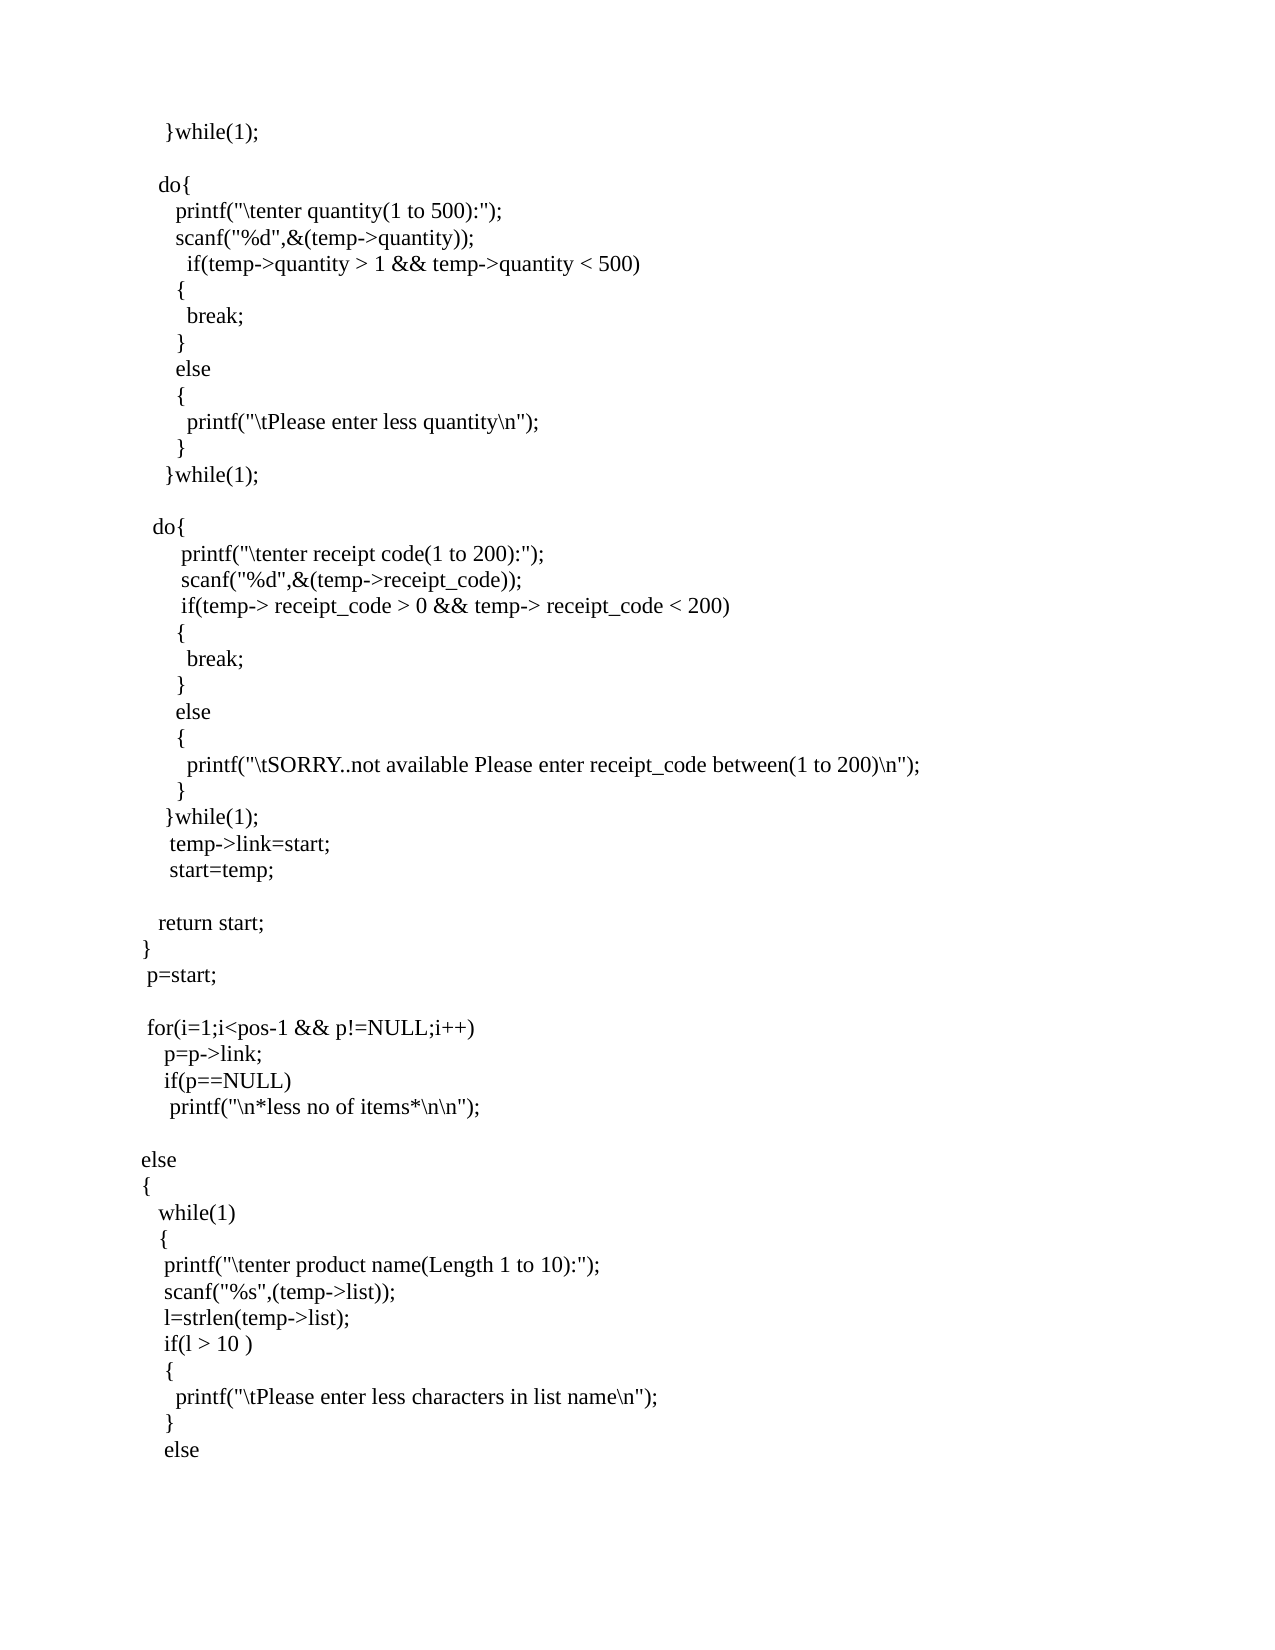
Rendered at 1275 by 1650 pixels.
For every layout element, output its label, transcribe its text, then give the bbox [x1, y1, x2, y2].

text } [118, 434, 1157, 461]
text else [118, 1146, 1157, 1172]
text printf("\tPlease enter less characters in list name\n"); [118, 1383, 1157, 1409]
text { [118, 619, 1157, 645]
text if(temp-> receipt_code > 0 && temp-> receipt_code < 200) [118, 592, 1157, 619]
text if(temp->quantity > 1 && temp->quantity < 500) [118, 250, 1157, 276]
text for(i=1;i<pos-1 && p!=NULL;i++) [118, 1014, 1157, 1041]
text printf("\tPlease enter less quantity\n"); [118, 408, 1157, 434]
text { [118, 1225, 1157, 1251]
text printf("\tenter product name(Length 1 to 10):"); [118, 1251, 1157, 1278]
text if(p==NULL) [118, 1067, 1157, 1093]
text }while(1); [118, 803, 1157, 830]
text l=strlen(temp->list); [118, 1304, 1157, 1330]
text }while(1); [118, 461, 1157, 487]
text { [118, 1357, 1157, 1383]
text printf("\tSORRY..not available Please enter receipt_code between(1 to 200)\n"); [118, 751, 1157, 777]
text p=start; [118, 961, 1157, 988]
text { [118, 276, 1157, 303]
text break; [118, 303, 1157, 329]
text printf("\n*less no of items*\n\n"); [118, 1093, 1157, 1119]
text printf("\tenter receipt code(1 to 200):"); [118, 540, 1157, 566]
text { [118, 1172, 1157, 1199]
text { [118, 724, 1157, 751]
text do{ [118, 513, 1157, 540]
text temp->link=start; [118, 830, 1157, 856]
text while(1) [118, 1199, 1157, 1225]
text p=p->link; [118, 1041, 1157, 1067]
text break; [118, 645, 1157, 672]
text } [118, 329, 1157, 355]
text }while(1); [118, 118, 1157, 144]
text return start; [118, 909, 1157, 935]
text start=temp; [118, 856, 1157, 882]
text scanf("%d",&(temp->quantity)); [118, 223, 1157, 250]
text printf("\tenter quantity(1 to 500):"); [118, 197, 1157, 223]
text else [118, 1436, 1157, 1462]
text else [118, 355, 1157, 382]
text } [118, 777, 1157, 803]
text } [118, 672, 1157, 698]
text } [118, 935, 1157, 961]
text if(l > 10 ) [118, 1330, 1157, 1357]
text else [118, 698, 1157, 724]
text { [118, 382, 1157, 408]
text } [118, 1409, 1157, 1436]
text do{ [118, 171, 1157, 197]
text scanf("%s",(temp->list)); [118, 1278, 1157, 1304]
text scanf("%d",&(temp->receipt_code)); [118, 566, 1157, 592]
